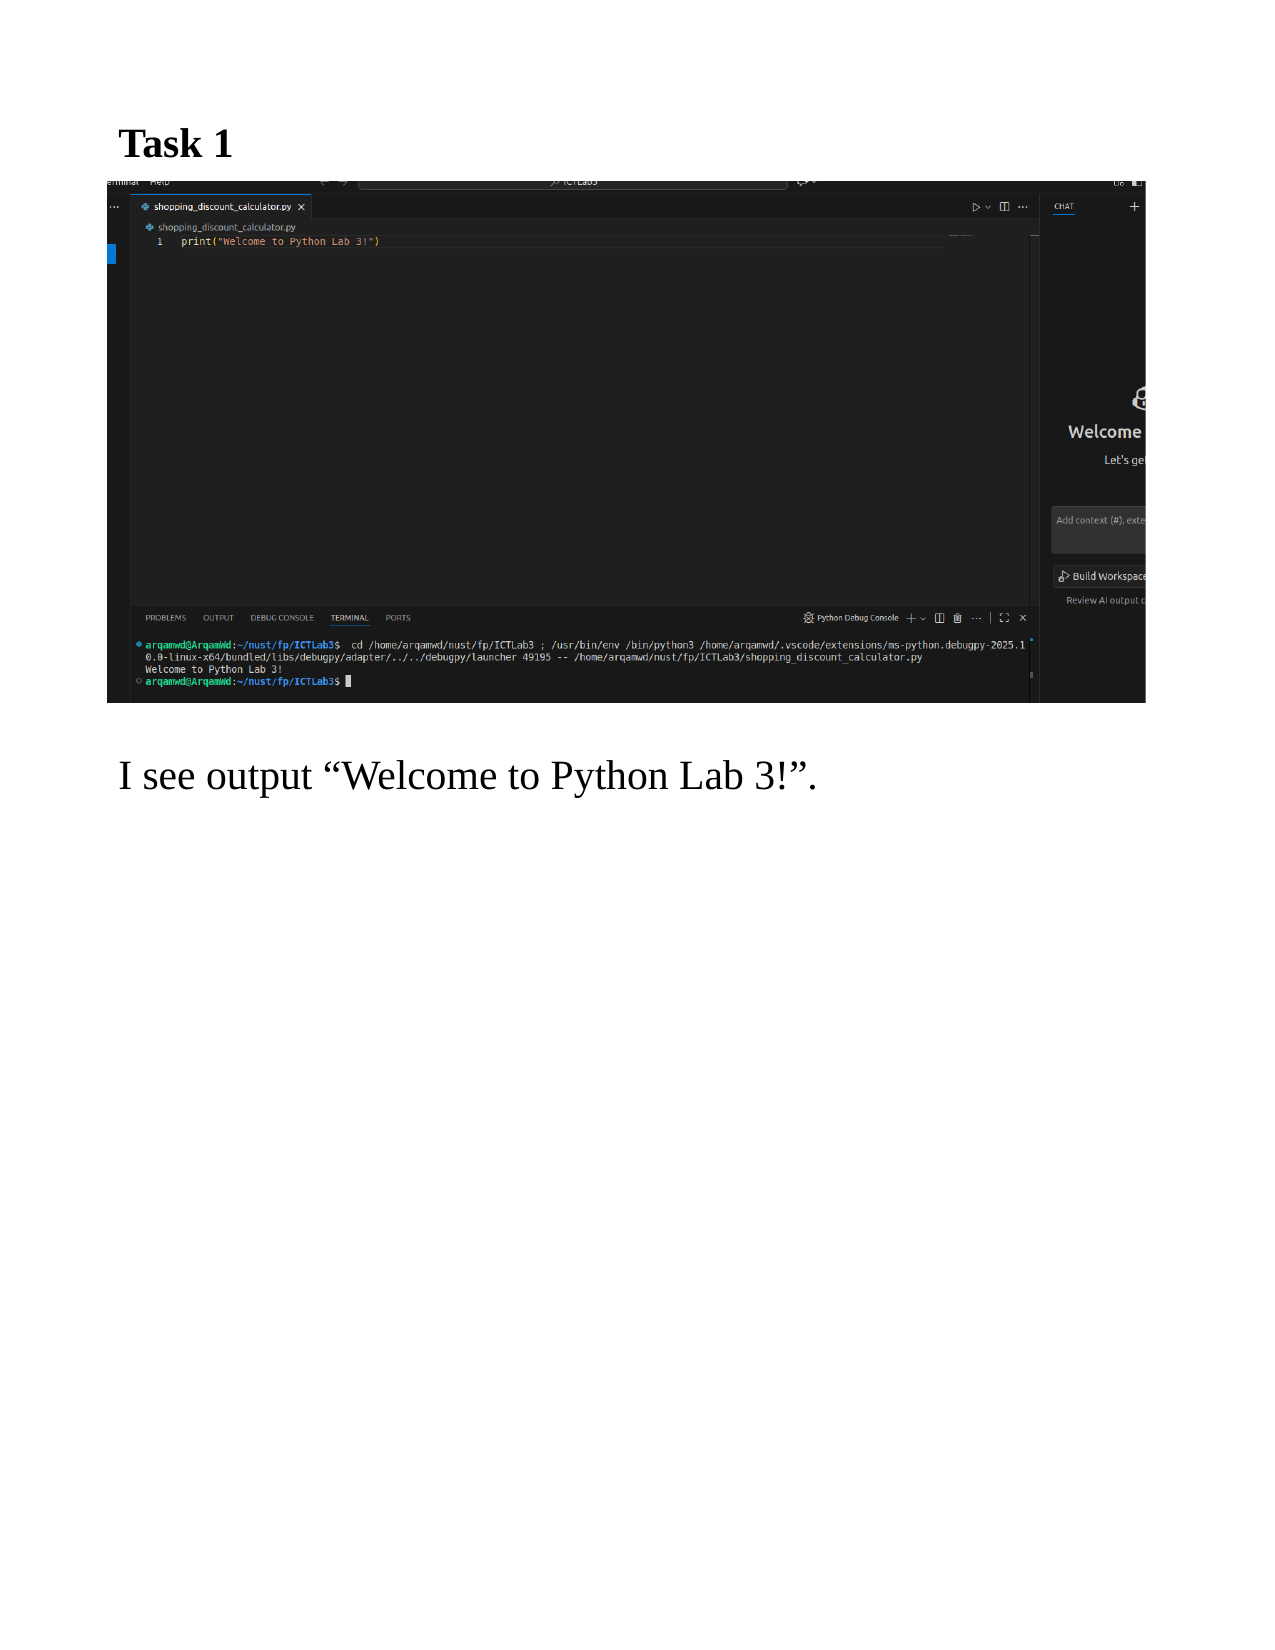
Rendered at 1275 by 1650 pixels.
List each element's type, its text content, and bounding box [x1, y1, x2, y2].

picture [107, 181, 1146, 703]
text I see output “Welcome to Python Lab 3!”. [118, 751, 1157, 799]
text Task 1 [118, 118, 1157, 166]
